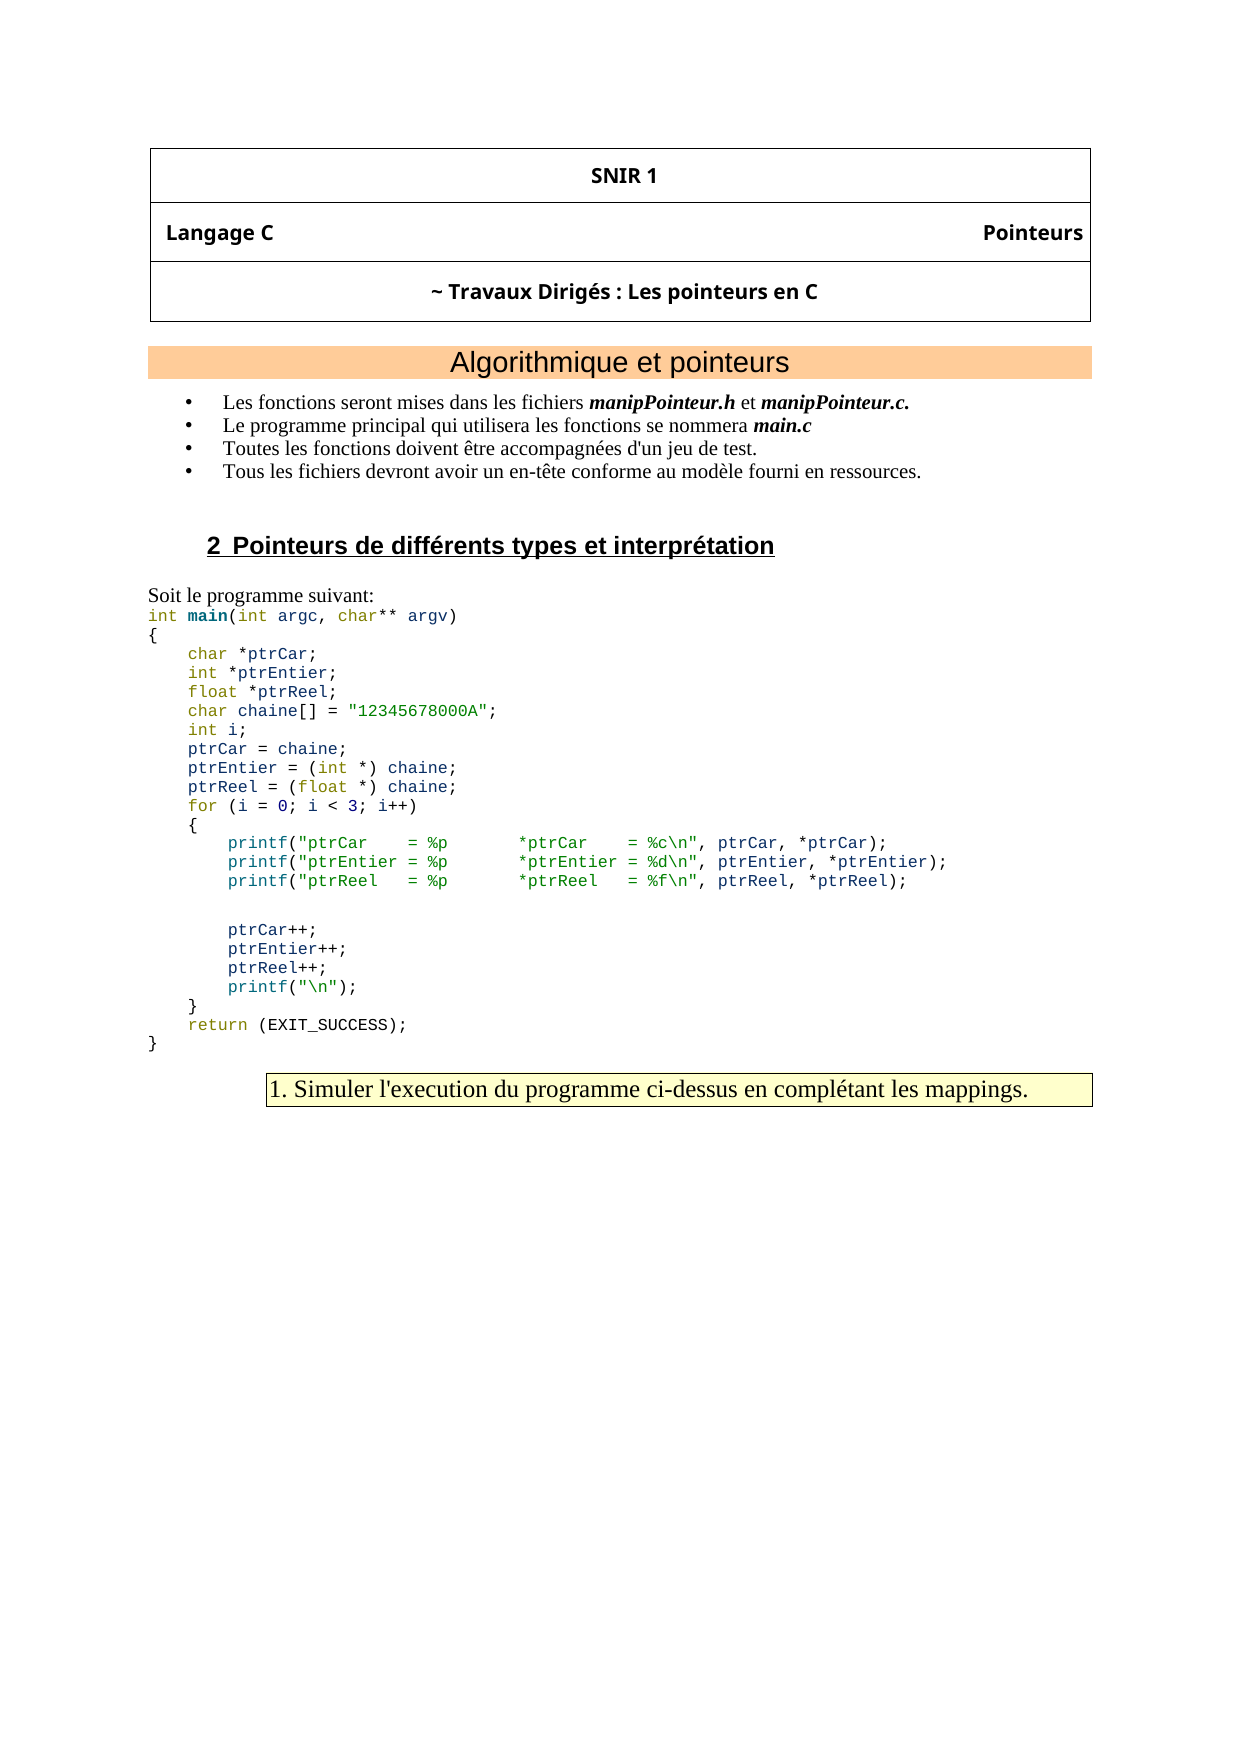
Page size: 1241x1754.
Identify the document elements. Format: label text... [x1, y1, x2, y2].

text ptrReel++; [148, 959, 1092, 978]
list Le programme principal qui utilisera les fonctions se nommera main.c [185, 414, 1092, 437]
text printf("ptrCar = %p *ptrCar = %c\n", ptrCar, *ptrCar); [148, 835, 1092, 854]
list Les fonctions seront mises dans les fichiers manipPointeur.h et manipPointeur.c. [185, 391, 1092, 414]
table_cell ~ Travaux Dirigés : Les pointeurs en C [151, 262, 1090, 321]
text ptrEntier++; [148, 940, 1092, 959]
text for (i = 0; i < 3; i++) [148, 797, 1092, 816]
table_cell Langage C Pointeurs [151, 203, 1090, 261]
text int *ptrEntier; [148, 664, 1092, 683]
text } [148, 1035, 1092, 1054]
list Toutes les fonctions doivent être accompagnées d'un jeu de test. [185, 437, 1092, 460]
text { [148, 626, 1092, 645]
text int i; [148, 721, 1092, 740]
table_header SNIR 1 [151, 149, 1090, 202]
text Soit le programme suivant: [148, 584, 1092, 607]
text ptrCar = chaine; [148, 740, 1092, 759]
text char *ptrCar; [148, 645, 1092, 664]
text ptrReel = (float *) chaine; [148, 778, 1092, 797]
text int main(int argc, char** argv) [148, 607, 1092, 626]
text float *ptrReel; [148, 683, 1092, 702]
subtitle Pointeurs de différents types et interprétation [207, 531, 1092, 559]
text char chaine[] = "12345678000A"; [148, 702, 1092, 721]
text printf("ptrReel = %p *ptrReel = %f\n", ptrReel, *ptrReel); [148, 873, 1092, 892]
subtitle Algorithmique et pointeurs [148, 346, 1092, 379]
list Simuler l'execution du programme ci-dessus en complétant les mappings. [267, 1074, 1092, 1106]
text { [148, 816, 1092, 835]
text ptrEntier = (int *) chaine; [148, 759, 1092, 778]
text ptrCar++; [148, 921, 1092, 940]
text return (EXIT_SUCCESS); [148, 1016, 1092, 1035]
text } [148, 997, 1092, 1016]
list Tous les fichiers devront avoir un en-tête conforme au modèle fourni en ressources. [185, 460, 1092, 483]
text printf("ptrEntier = %p *ptrEntier = %d\n", ptrEntier, *ptrEntier); [148, 854, 1092, 873]
text printf("\n"); [148, 978, 1092, 997]
